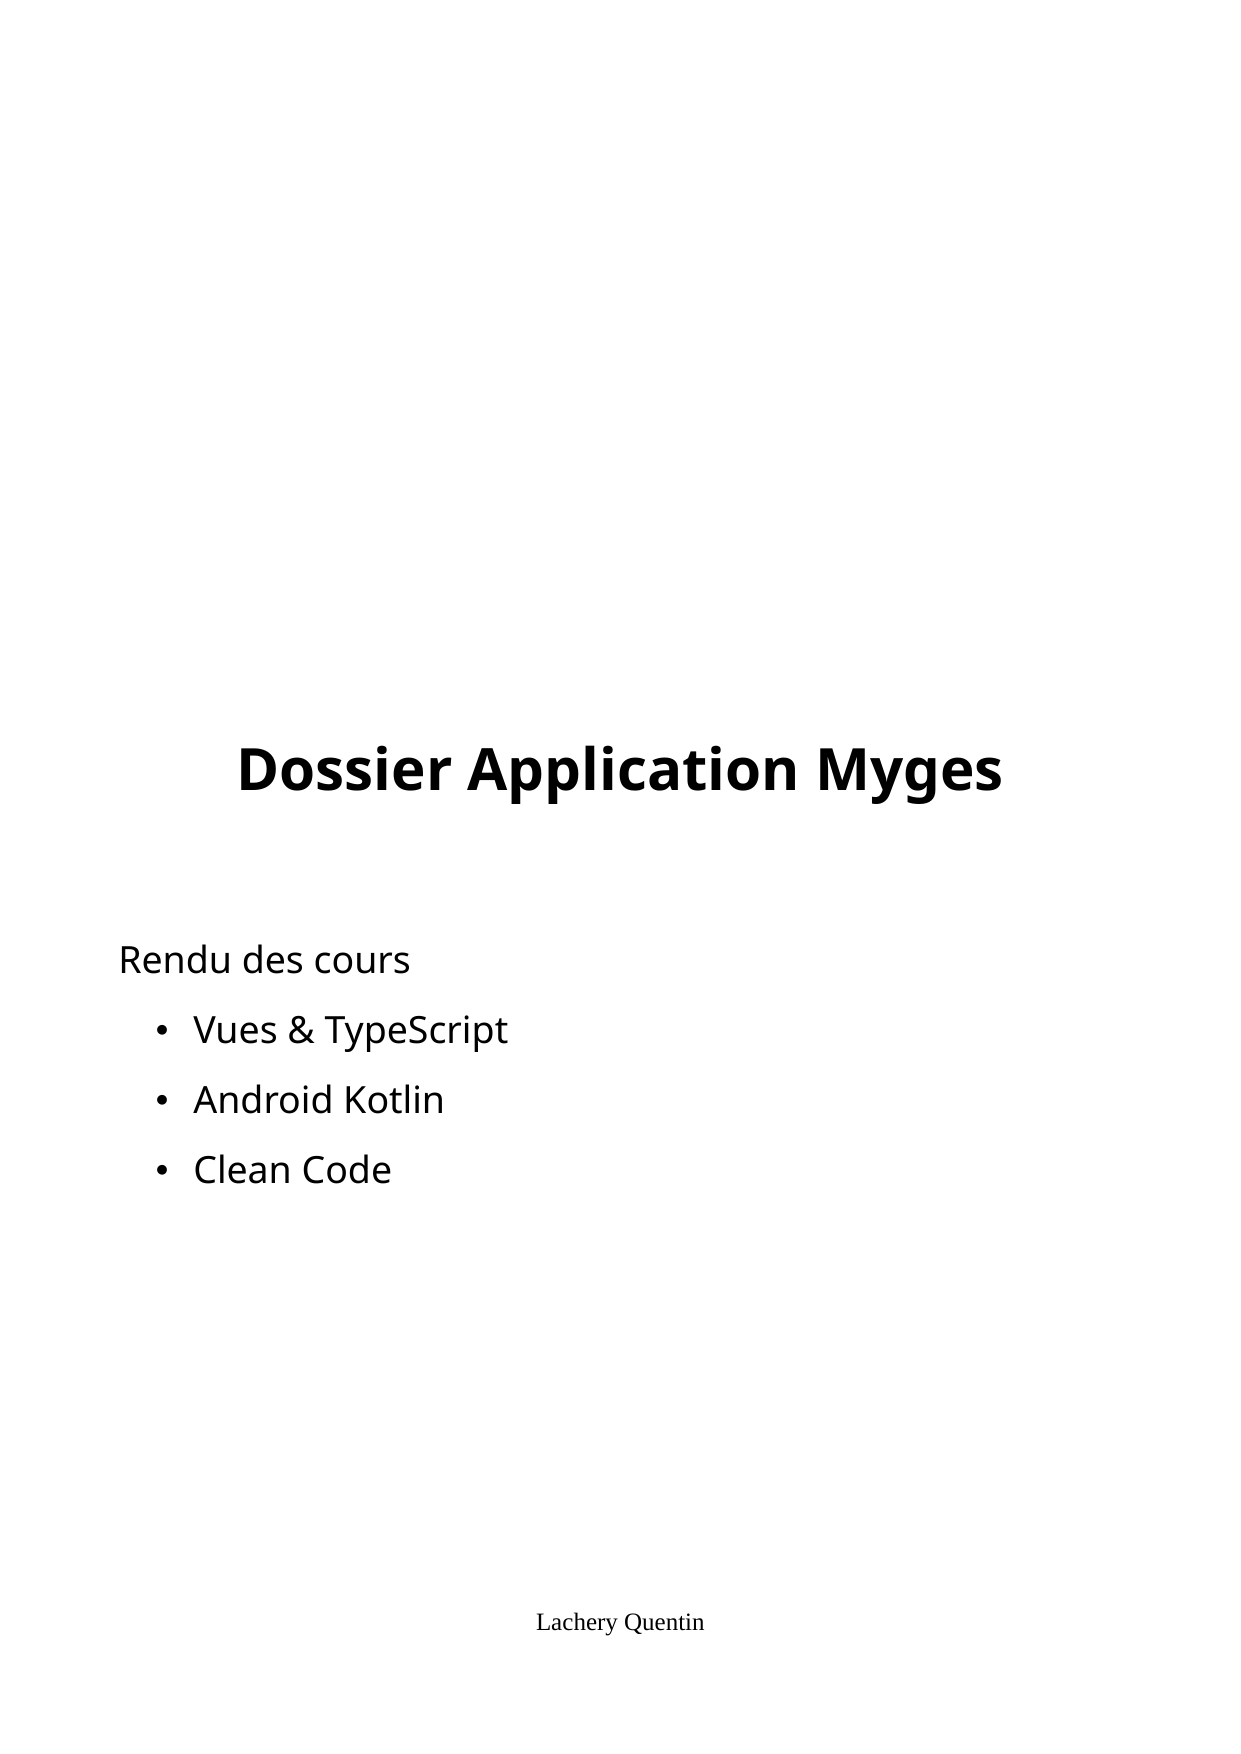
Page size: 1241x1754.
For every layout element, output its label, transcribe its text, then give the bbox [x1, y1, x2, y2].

subtitle Clean Code [156, 1143, 1122, 1194]
title Dossier Application Myges [118, 728, 1122, 807]
subtitle Android Kotlin [156, 1073, 1122, 1124]
subtitle Vues & TypeScript [156, 1003, 1122, 1054]
subtitle Rendu des cours [118, 934, 1122, 985]
